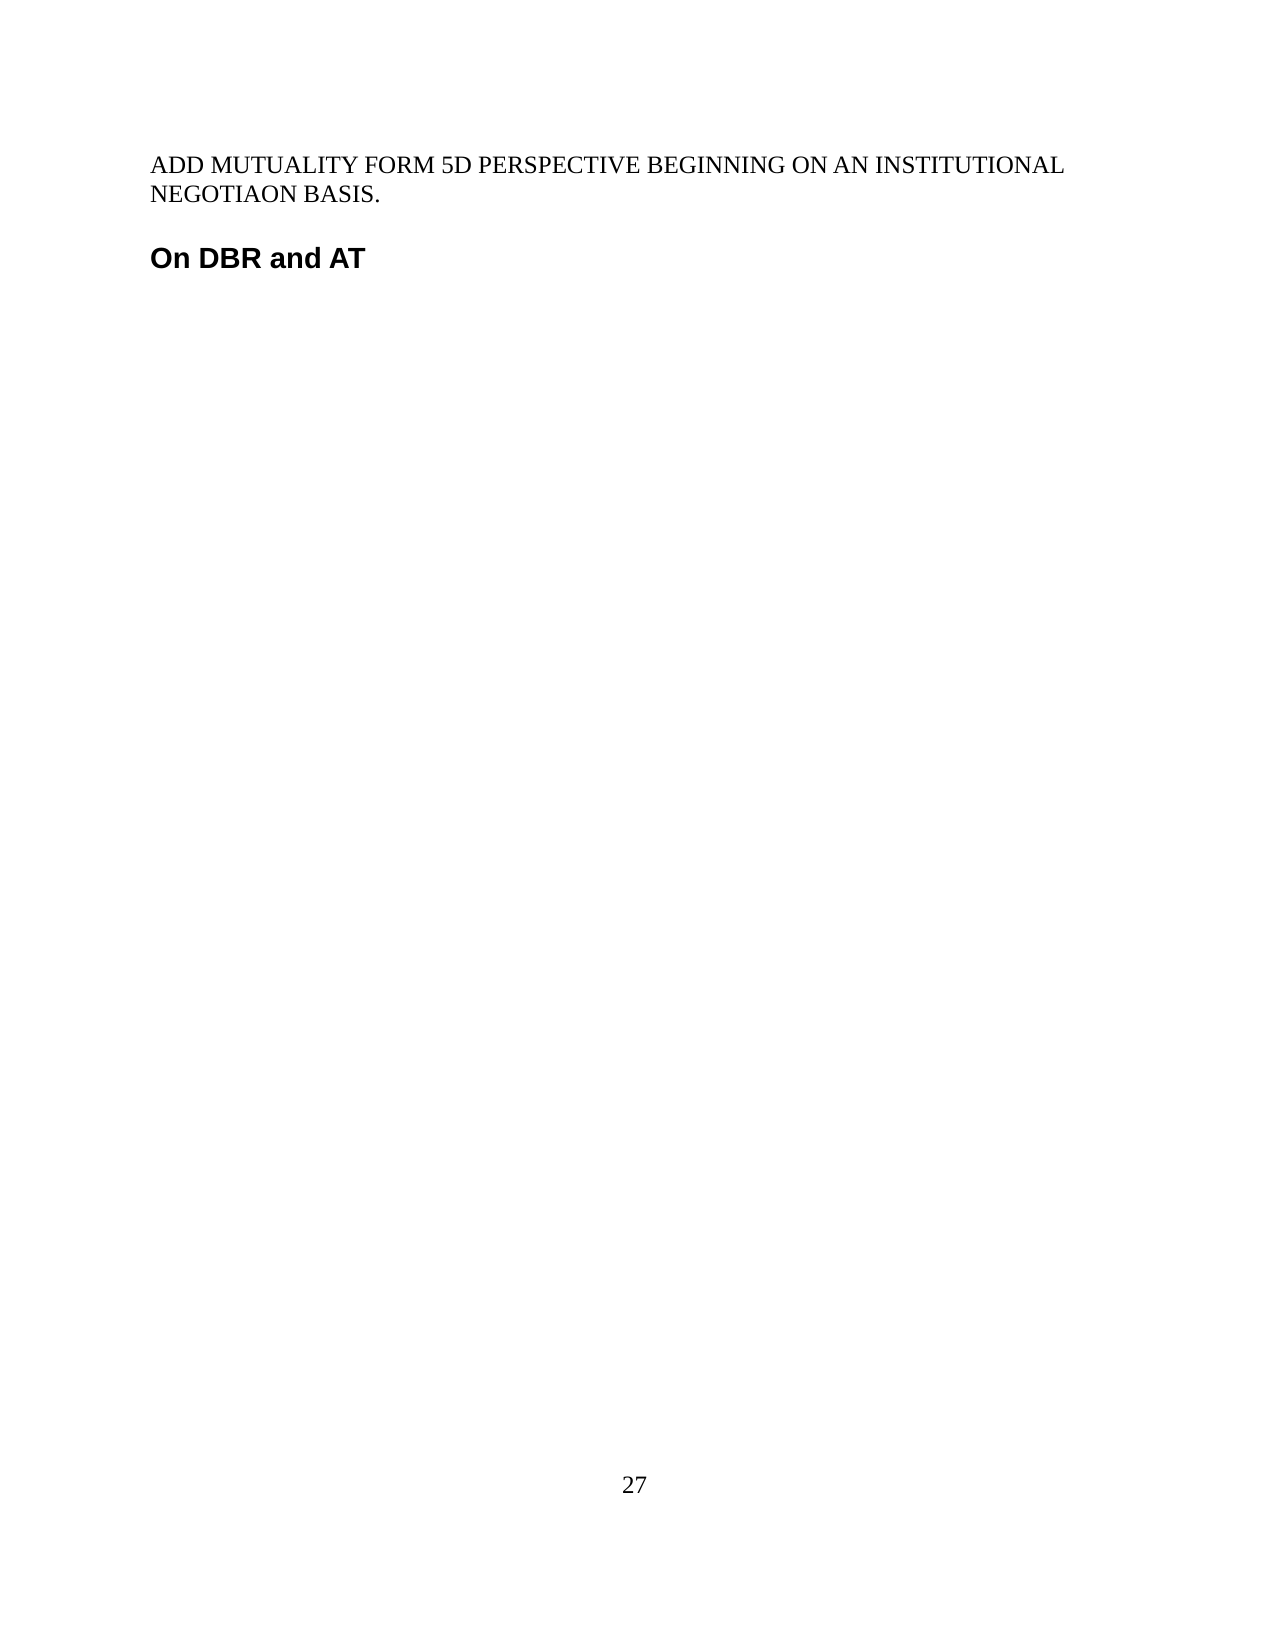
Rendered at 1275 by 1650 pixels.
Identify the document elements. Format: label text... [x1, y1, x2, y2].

text ADD MUTUALITY FORM 5D PERSPECTIVE BEGINNING ON AN INSTITUTIONAL NEGOTIAON BASIS. [150, 150, 1125, 207]
subtitle On DBR and AT [150, 241, 1125, 275]
